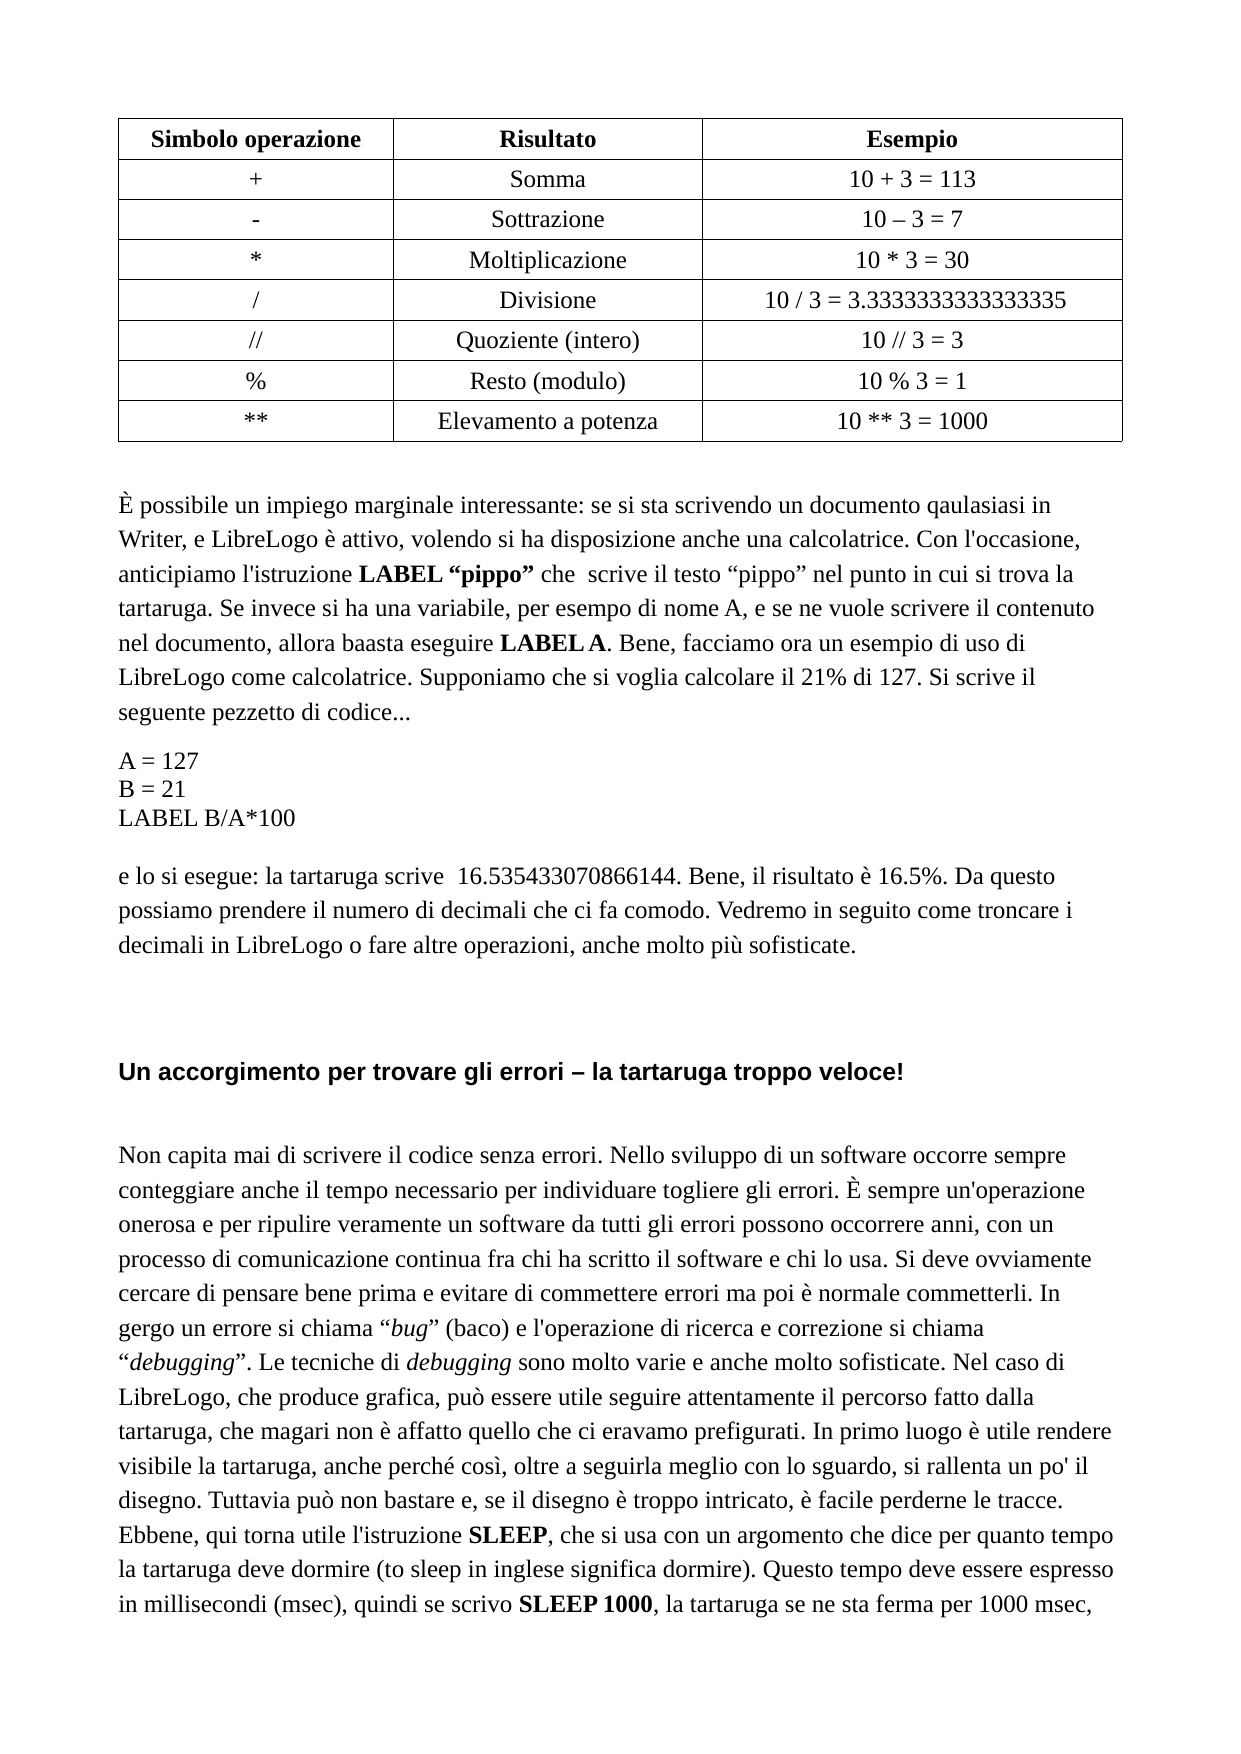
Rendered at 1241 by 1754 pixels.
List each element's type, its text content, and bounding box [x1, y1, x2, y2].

table_cell 10 % 3 = 1 [703, 361, 1122, 400]
table_cell / [119, 280, 393, 320]
table_header Esempio [703, 119, 1122, 158]
table_cell // [119, 321, 393, 360]
table_cell 10 // 3 = 3 [703, 321, 1122, 360]
table_cell Divisione [394, 280, 702, 320]
table_header Risultato [394, 119, 702, 158]
text B = 21 [118, 774, 1122, 803]
table_cell Somma [394, 160, 702, 199]
table_header Simbolo operazione [119, 119, 393, 158]
table_cell Elevamento a potenza [394, 401, 702, 441]
text Non capita mai di scrivere il codice senza errori. Nello sviluppo di un software occorre sempre conteggiare anche il tempo necessario per individuare togliere gli errori. È sempre un'operazione onerosa e per ripulire veramente un software da tutti gli errori possono occorrere anni, con un processo di comunicazione continua fra chi ha scritto il software e chi lo usa. Si deve ovviamente cercare di pensare bene prima e evitare di commettere errori ma poi è normale commetterli. In gergo un errore si chiama “bug” (baco) e l'operazione di ricerca e correzione si chiama “debugging”. Le tecniche di debugging sono molto varie e anche molto sofisticate. Nel caso di LibreLogo, che produce grafica, può essere utile seguire attentamente il percorso fatto dalla tartaruga, che magari non è affatto quello che ci eravamo prefigurati. In primo luogo è utile rendere visibile la tartaruga, anche perché così, oltre a seguirla meglio con lo sguardo, si rallenta un po' il disegno. Tuttavia può non bastare e, se il disegno è troppo intricato, è facile perderne le tracce. Ebbene, qui torna utile l'istruzione SLEEP, che si usa con un argomento che dice per quanto tempo la tartaruga deve dormire (to sleep in inglese significa dormire). Questo tempo deve essere espresso in millisecondi (msec), quindi se scrivo SLEEP 1000, la tartaruga se ne sta ferma per 1000 msec, [118, 1140, 1122, 1617]
text A = 127 [118, 746, 1122, 774]
table_cell - [119, 200, 393, 239]
table_cell Moltiplicazione [394, 240, 702, 279]
text È possibile un impiego marginale interessante: se si sta scrivendo un documento qaulasiasi in Writer, e LibreLogo è attivo, volendo si ha disposizione anche una calcolatrice. Con l'occasione, anticipiamo l'istruzione LABEL “pippo” che scrive il testo “pippo” nel punto in cui si trova la tartaruga. Se invece si ha una variabile, per esempo di nome A, e se ne vuole scrivere il contenuto nel documento, allora baasta eseguire LABEL A. Bene, facciamo ora un esempio di uso di LibreLogo come calcolatrice. Supponiamo che si voglia calcolare il 21% di 127. Si scrive il seguente pezzetto di codice... [118, 490, 1122, 725]
table_cell 10 * 3 = 30 [703, 240, 1122, 279]
table_cell * [119, 240, 393, 279]
table_cell Resto (modulo) [394, 361, 702, 400]
text e lo si esegue: la tartaruga scrive 16.535433070866144. Bene, il risultato è 16.5%. Da questo possiamo prendere il numero di decimali che ci fa comodo. Vedremo in seguito come troncare i decimali in LibreLogo o fare altre operazioni, anche molto più sofisticate. [118, 861, 1122, 958]
table_cell Quoziente (intero) [394, 321, 702, 360]
table_cell + [119, 160, 393, 199]
table_cell % [119, 361, 393, 400]
table_cell 10 + 3 = 113 [703, 160, 1122, 199]
table_cell 10 / 3 = 3.3333333333333335 [703, 280, 1122, 320]
table_cell 10 – 3 = 7 [703, 200, 1122, 239]
table_cell Sottrazione [394, 200, 702, 239]
table_cell 10 ** 3 = 1000 [703, 401, 1122, 441]
text LABEL B/A*100 [118, 803, 1122, 832]
subtitle Un accorgimento per trovare gli errori – la tartaruga troppo veloce! [118, 1057, 1122, 1085]
table_cell ** [119, 401, 393, 441]
